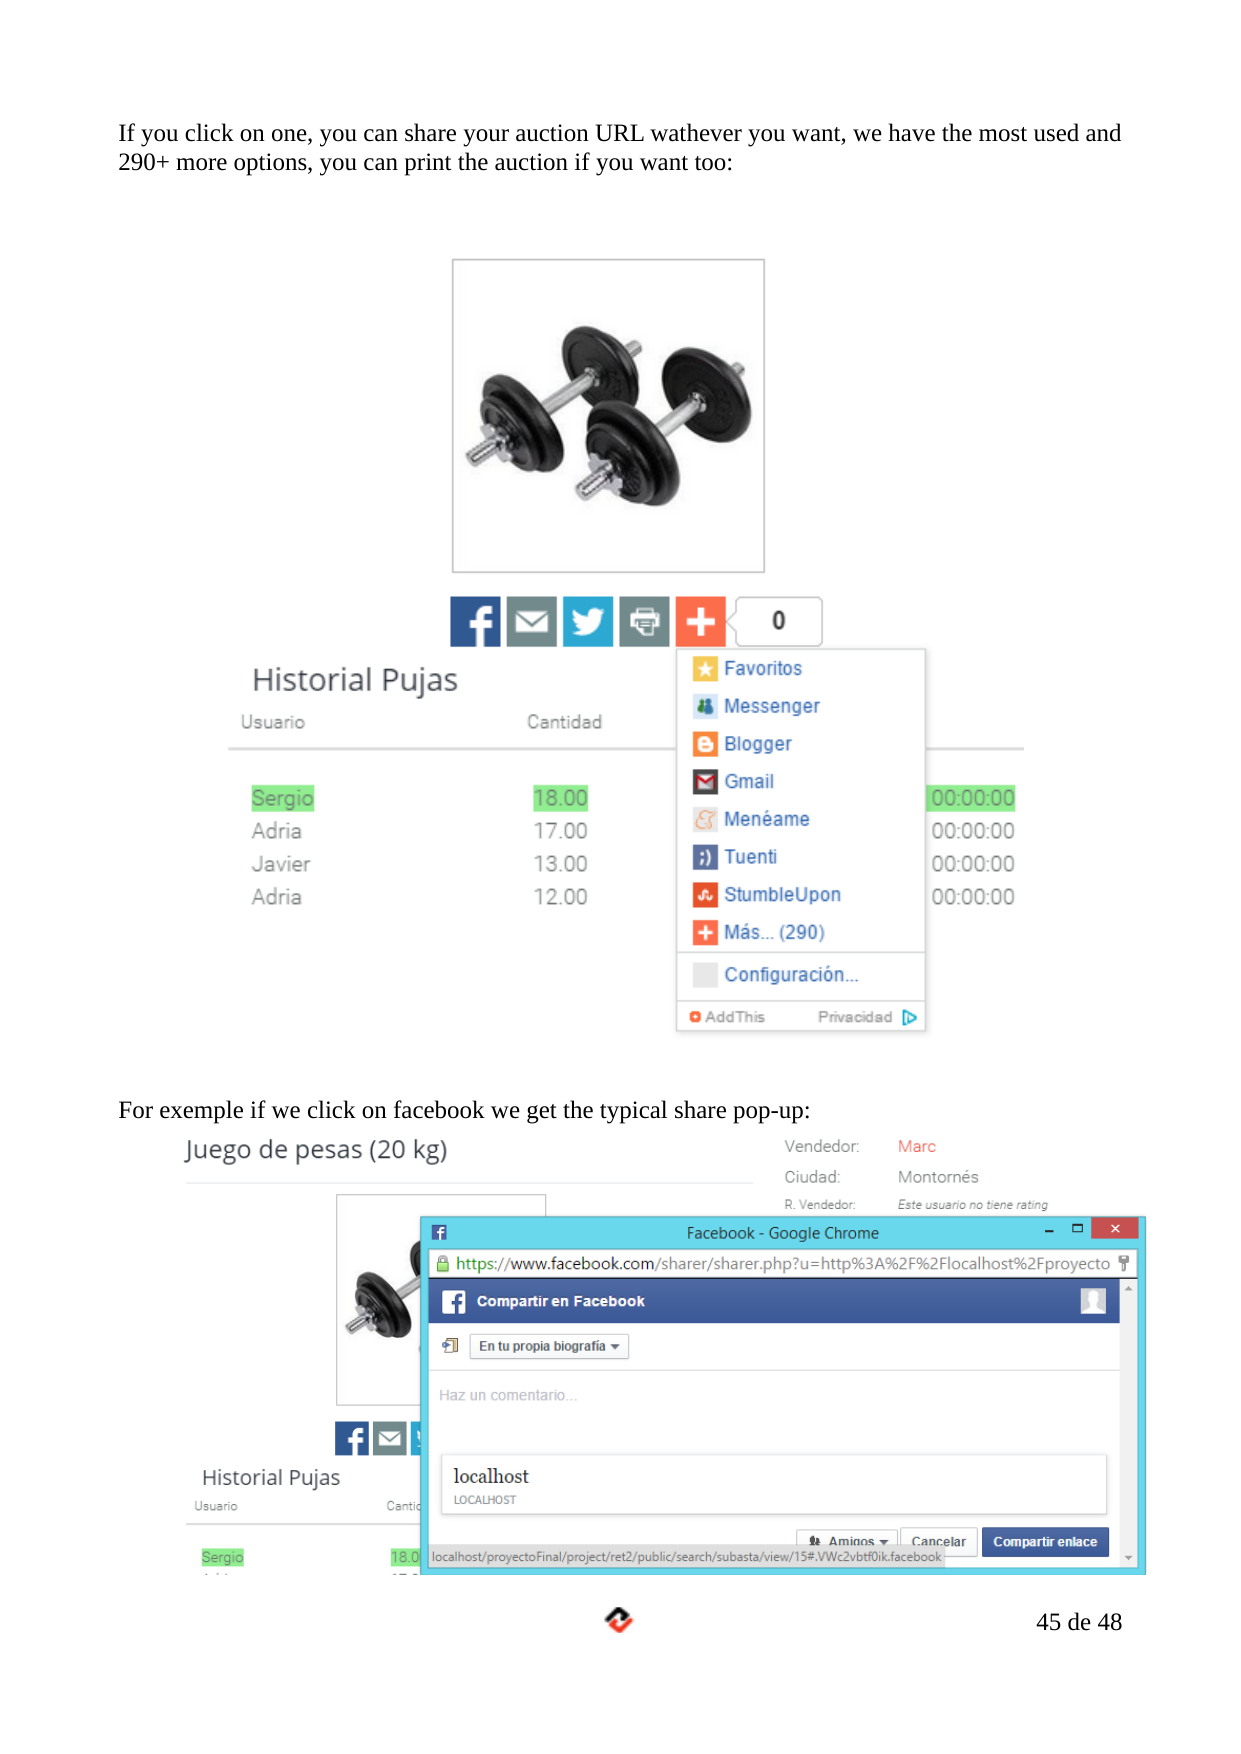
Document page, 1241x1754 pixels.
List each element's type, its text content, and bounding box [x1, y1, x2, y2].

text If you click on one, you can share your auction URL wathever you want, we have the most used and 290+ more options, you can print the auction if you want too: [118, 118, 1122, 233]
text For exemple if we click on facebook we get the typical share pop-up: [118, 1095, 1122, 1123]
